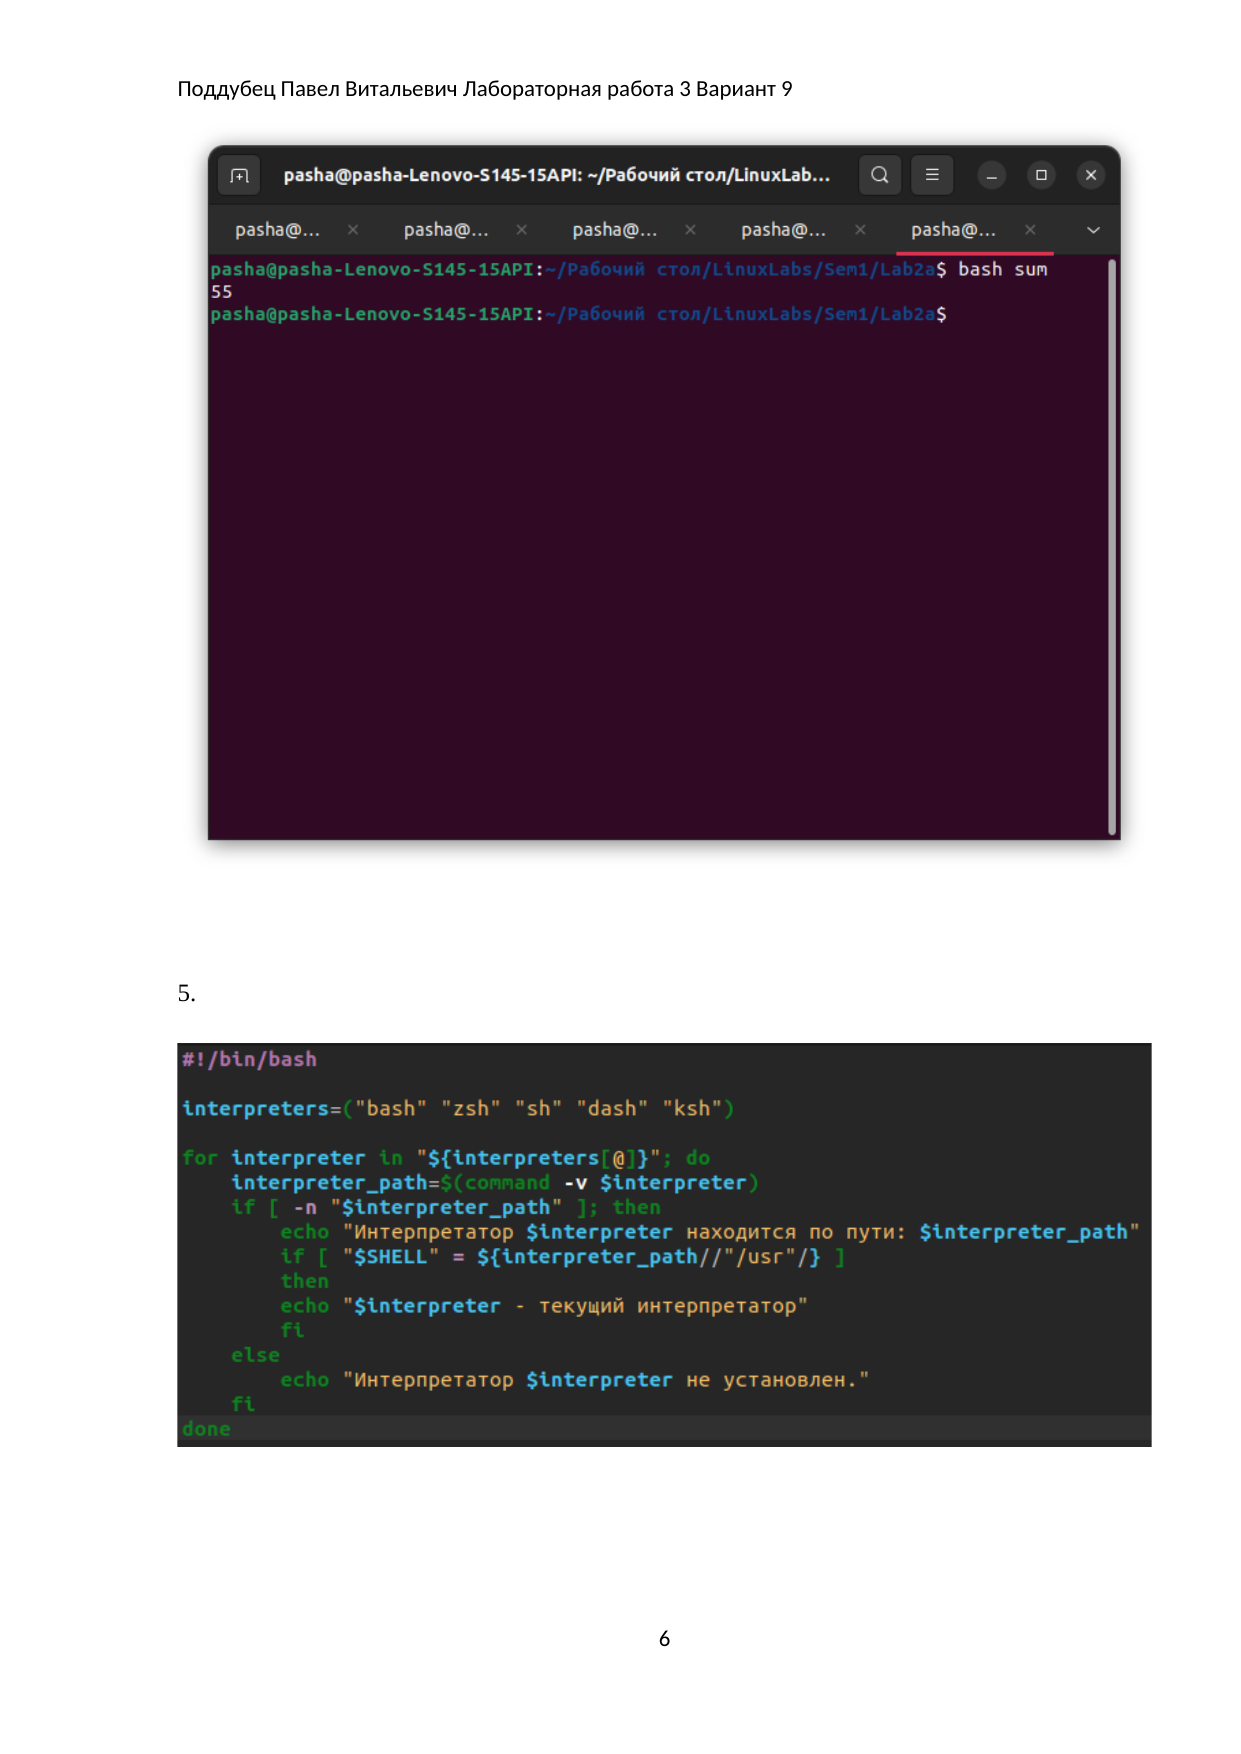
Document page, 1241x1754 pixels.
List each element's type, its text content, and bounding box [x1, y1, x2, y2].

picture [177, 1043, 1152, 1447]
picture [177, 118, 1152, 875]
text 5. [177, 978, 1152, 1006]
